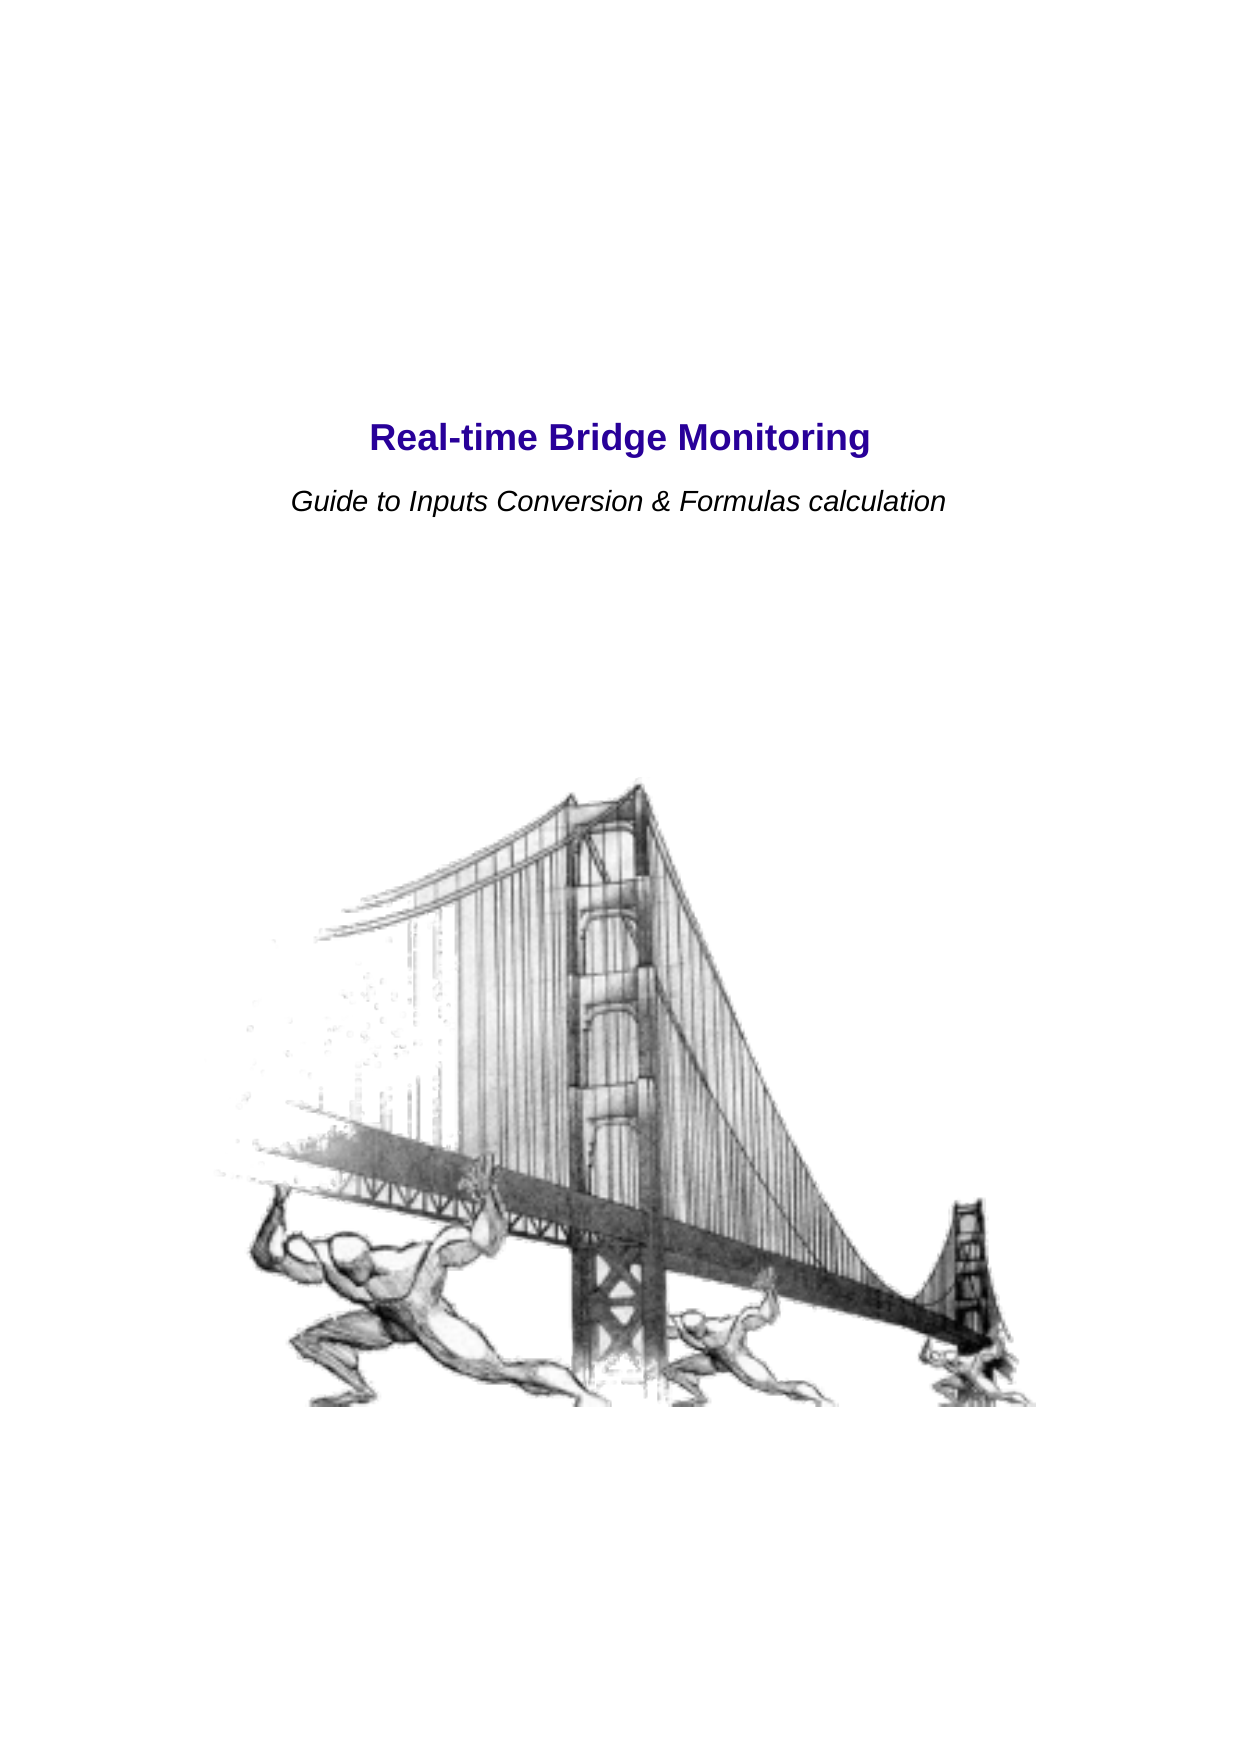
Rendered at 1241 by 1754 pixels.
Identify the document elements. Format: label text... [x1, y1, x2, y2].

subtitle Guide to Inputs Conversion & Formulas calculation [118, 484, 1122, 517]
title Real-time Bridge Monitoring [118, 416, 1122, 459]
picture [204, 777, 1036, 1407]
